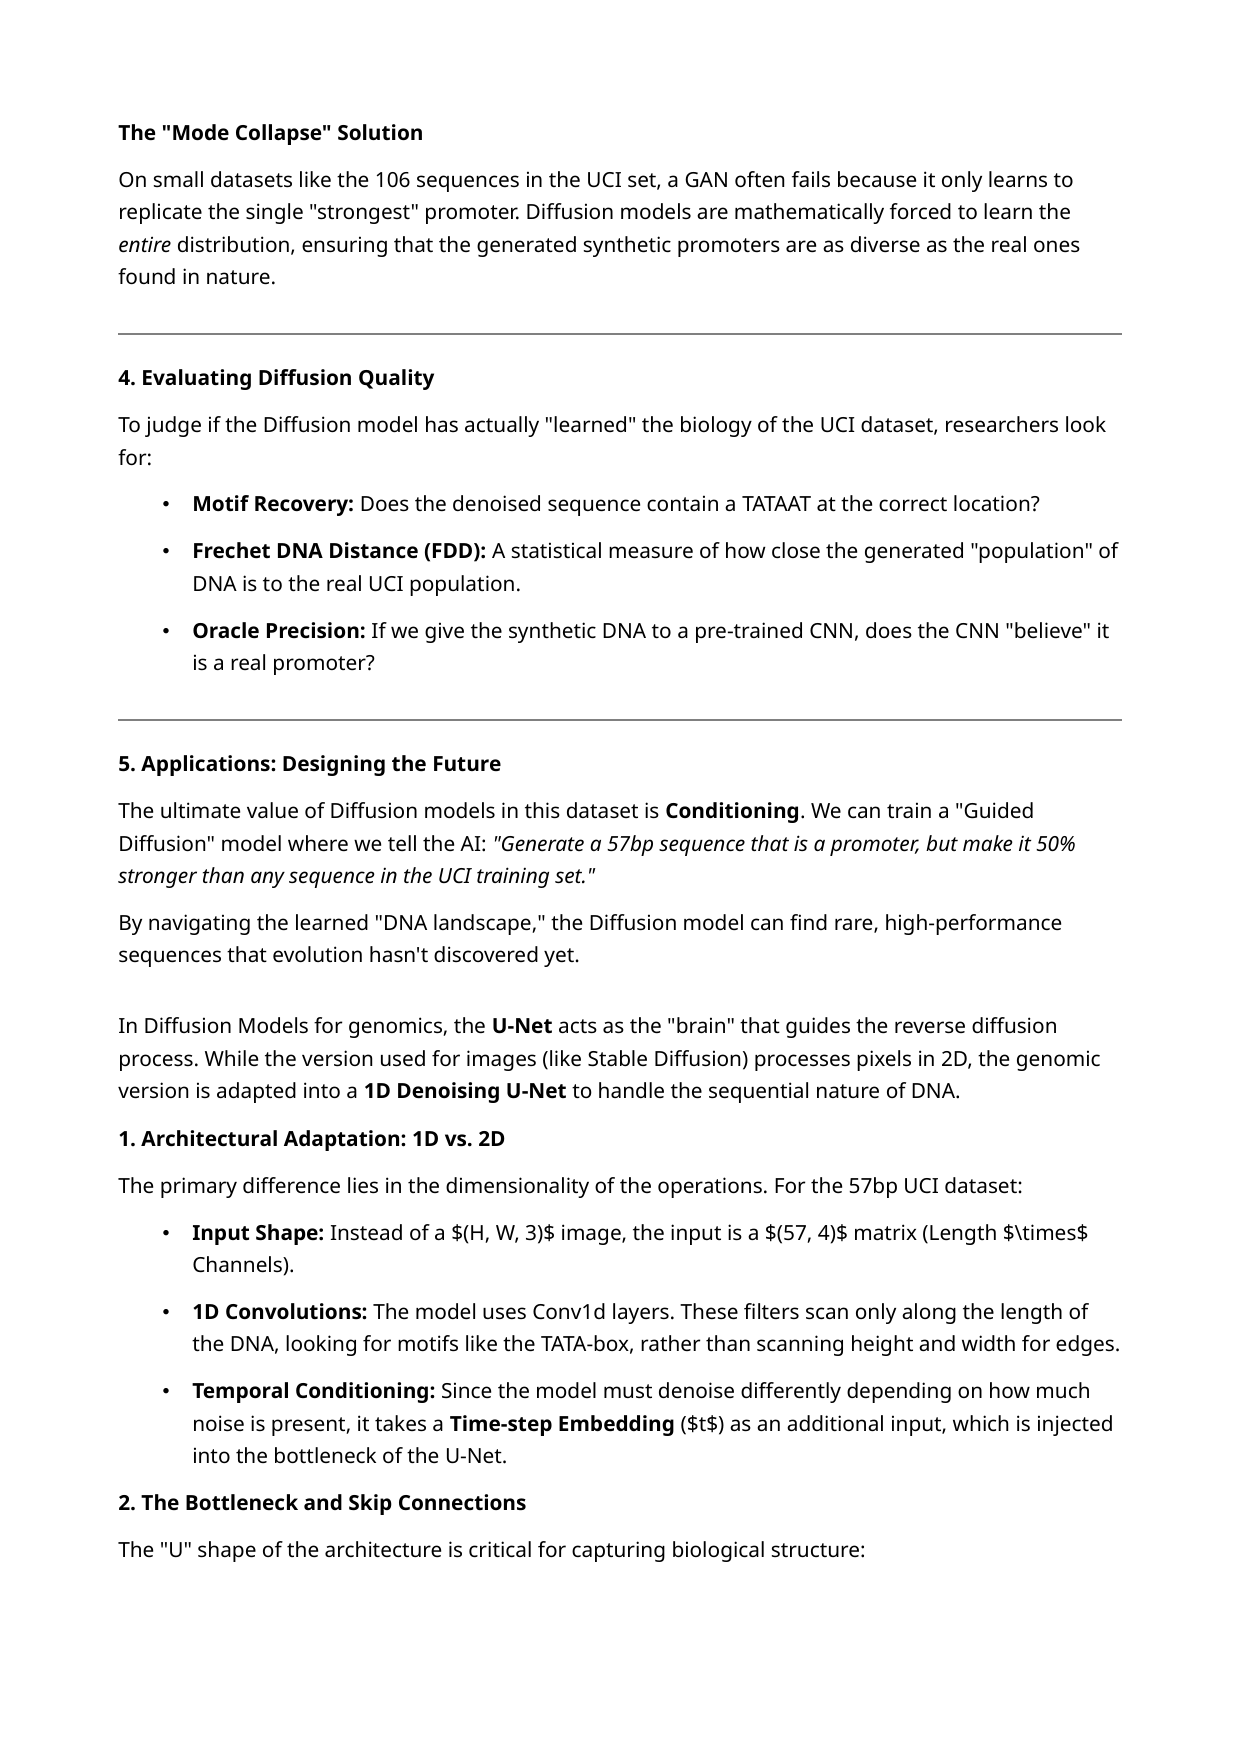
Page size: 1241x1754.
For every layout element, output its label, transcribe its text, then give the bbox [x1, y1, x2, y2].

subtitle 2. The Bottleneck and Skip Connections [118, 1488, 1122, 1517]
subtitle The "Mode Collapse" Solution [118, 118, 1122, 147]
list Temporal Conditioning: Since the model must denoise differently depending on how much noise is present, it takes a Time-step Embedding ($t$) as an additional input, which is injected into the bottleneck of the U-Net. [162, 1377, 1122, 1470]
subtitle 5. Applications: Designing the Future [118, 749, 1122, 778]
subtitle 4. Evaluating Diffusion Quality [118, 363, 1122, 392]
text The ultimate value of Diffusion models in this dataset is Conditioning. We can train a "Guided Diffusion" model where we tell the AI: "Generate a 57bp sequence that is a promoter, but make it 50% stronger than any sequence in the UCI training set." [118, 796, 1122, 889]
text In Diffusion Models for genomics, the U-Net acts as the "brain" that guides the reverse diffusion process. While the version used for images (like Stable Diffusion) processes pixels in 2D, the genomic version is adapted into a 1D Denoising U-Net to handle the sequential nature of DNA. [118, 1011, 1122, 1105]
list 1D Convolutions: The model uses Conv1d layers. These filters scan only along the length of the DNA, looking for motifs like the TATA-box, rather than scanning height and width for edges. [162, 1297, 1122, 1358]
list Input Shape: Instead of a $(H, W, 3)$ image, the input is a $(57, 4)$ matrix (Length $\times$ Channels). [162, 1218, 1122, 1279]
text By navigating the learned "DNA landscape," the Diffusion model can find rare, high-performance sequences that evolution hasn't discovered yet. [118, 908, 1122, 969]
list Motif Recovery: Does the denoised sequence contain a TATAAT at the correct location? [162, 489, 1122, 518]
text On small datasets like the 106 sequences in the UCI set, a GAN often fails because it only learns to replicate the single "strongest" promoter. Diffusion models are mathematically forced to learn the entire distribution, ensuring that the generated synthetic promoters are as diverse as the real ones found in nature. [118, 165, 1122, 291]
list Frechet DNA Distance (FDD): A statistical measure of how close the generated "population" of DNA is to the real UCI population. [162, 537, 1122, 597]
text To judge if the Diffusion model has actually "learned" the biology of the UCI dataset, researchers look for: [118, 410, 1122, 471]
list Oracle Precision: If we give the synthetic DNA to a pre-trained CNN, does the CNN "believe" it is a real promoter? [162, 616, 1122, 677]
text The "U" shape of the architecture is critical for capturing biological structure: [118, 1535, 1122, 1564]
subtitle 1. Architectural Adaptation: 1D vs. 2D [118, 1124, 1122, 1152]
text The primary difference lies in the dimensionality of the operations. For the 57bp UCI dataset: [118, 1171, 1122, 1199]
